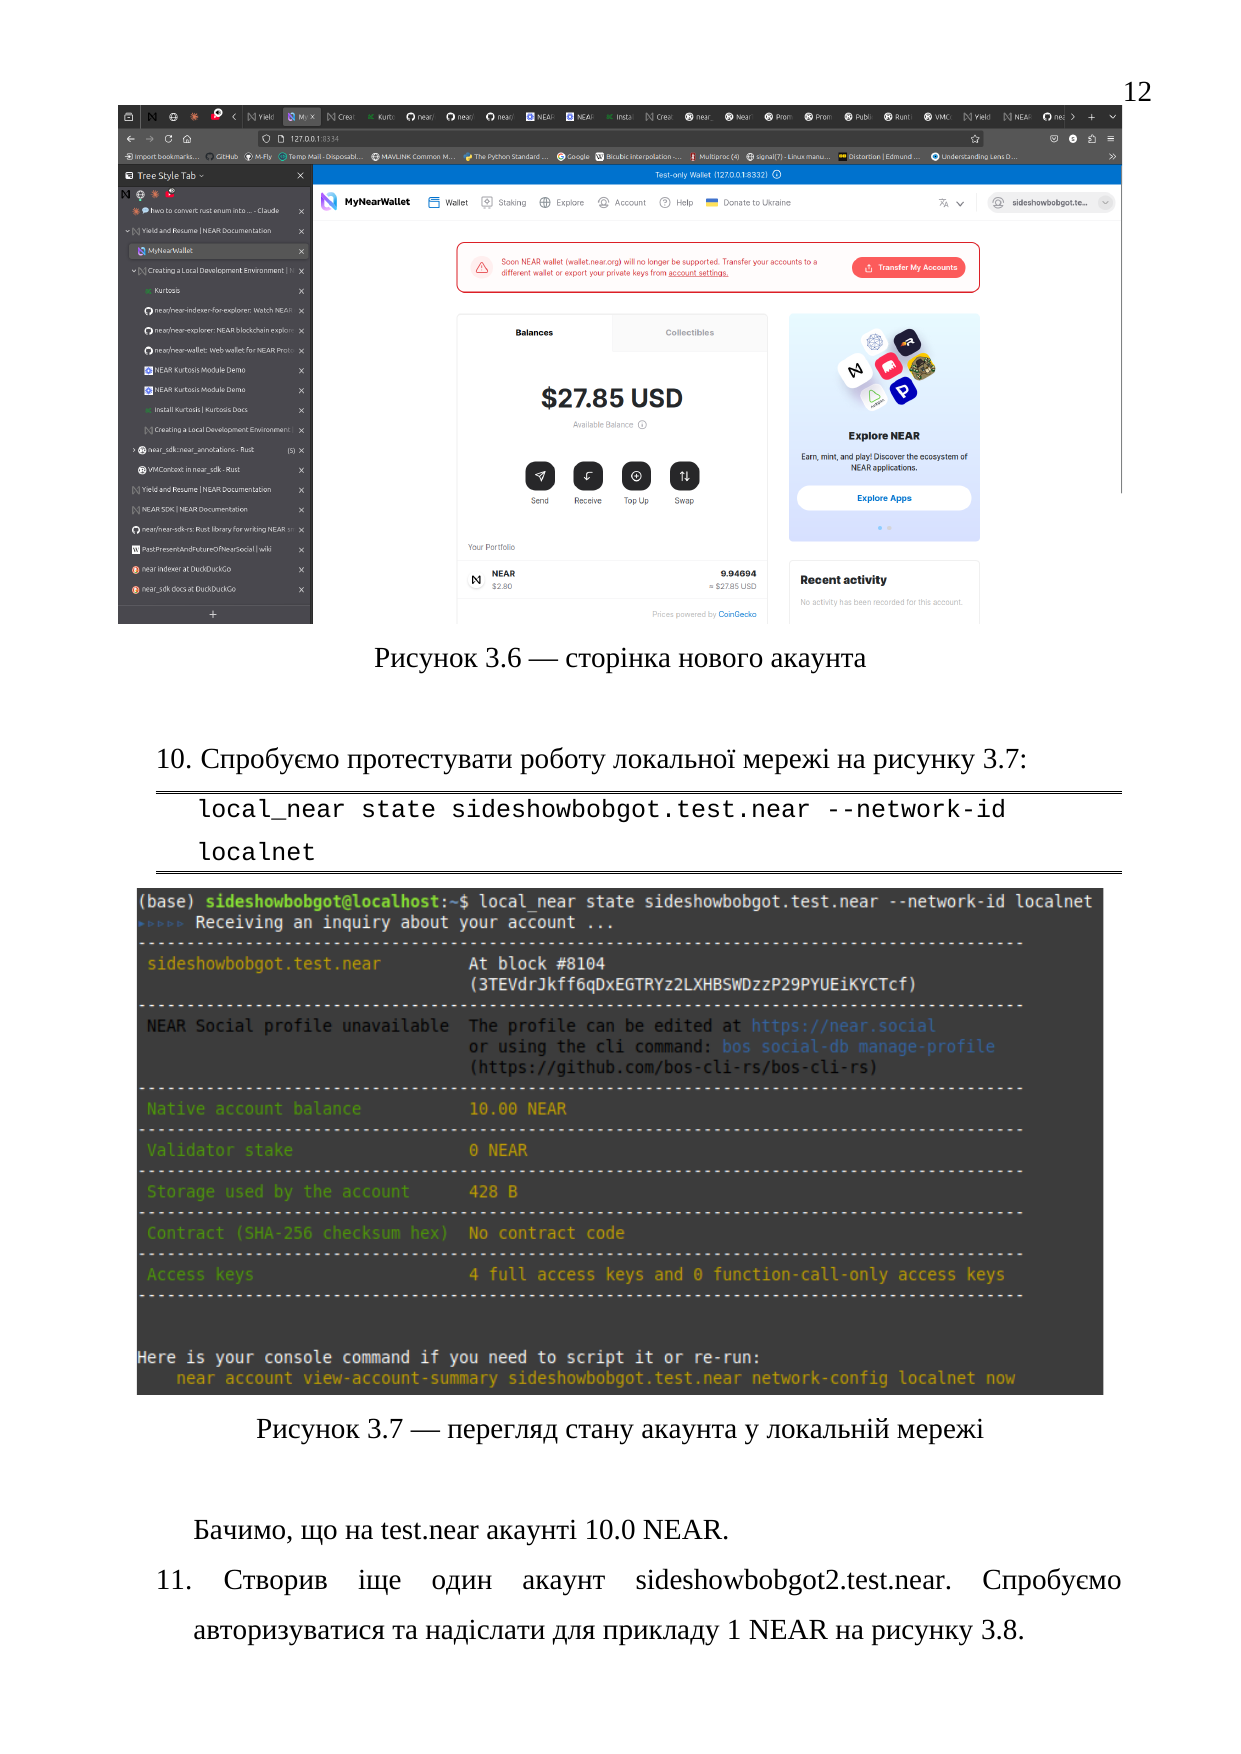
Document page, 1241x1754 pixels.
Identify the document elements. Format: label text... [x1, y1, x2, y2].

list Створив іще один акаунт sideshowbobgot2.test.near. Спробуємо авторизуватися та надіслати для прикладу 1 NEAR на рисунку 3.8. [156, 1562, 1122, 1646]
list local_near state sideshowbobgot.test.near --network-id localnet [156, 794, 1122, 871]
text Рисунок 3.6 — сторінка нового акаунта [118, 624, 1122, 674]
picture [136, 888, 1104, 1395]
picture [118, 105, 1123, 624]
list Рисунок 3.7 — перегляд стану акаунта у локальній мережі [137, 1395, 1103, 1445]
list Бачимо, що на test.near акаунті 10.0 NEAR. [156, 1512, 1122, 1545]
list Спробуємо протестувати роботу локальної мережі на рисунку 3.7: [156, 741, 1122, 774]
